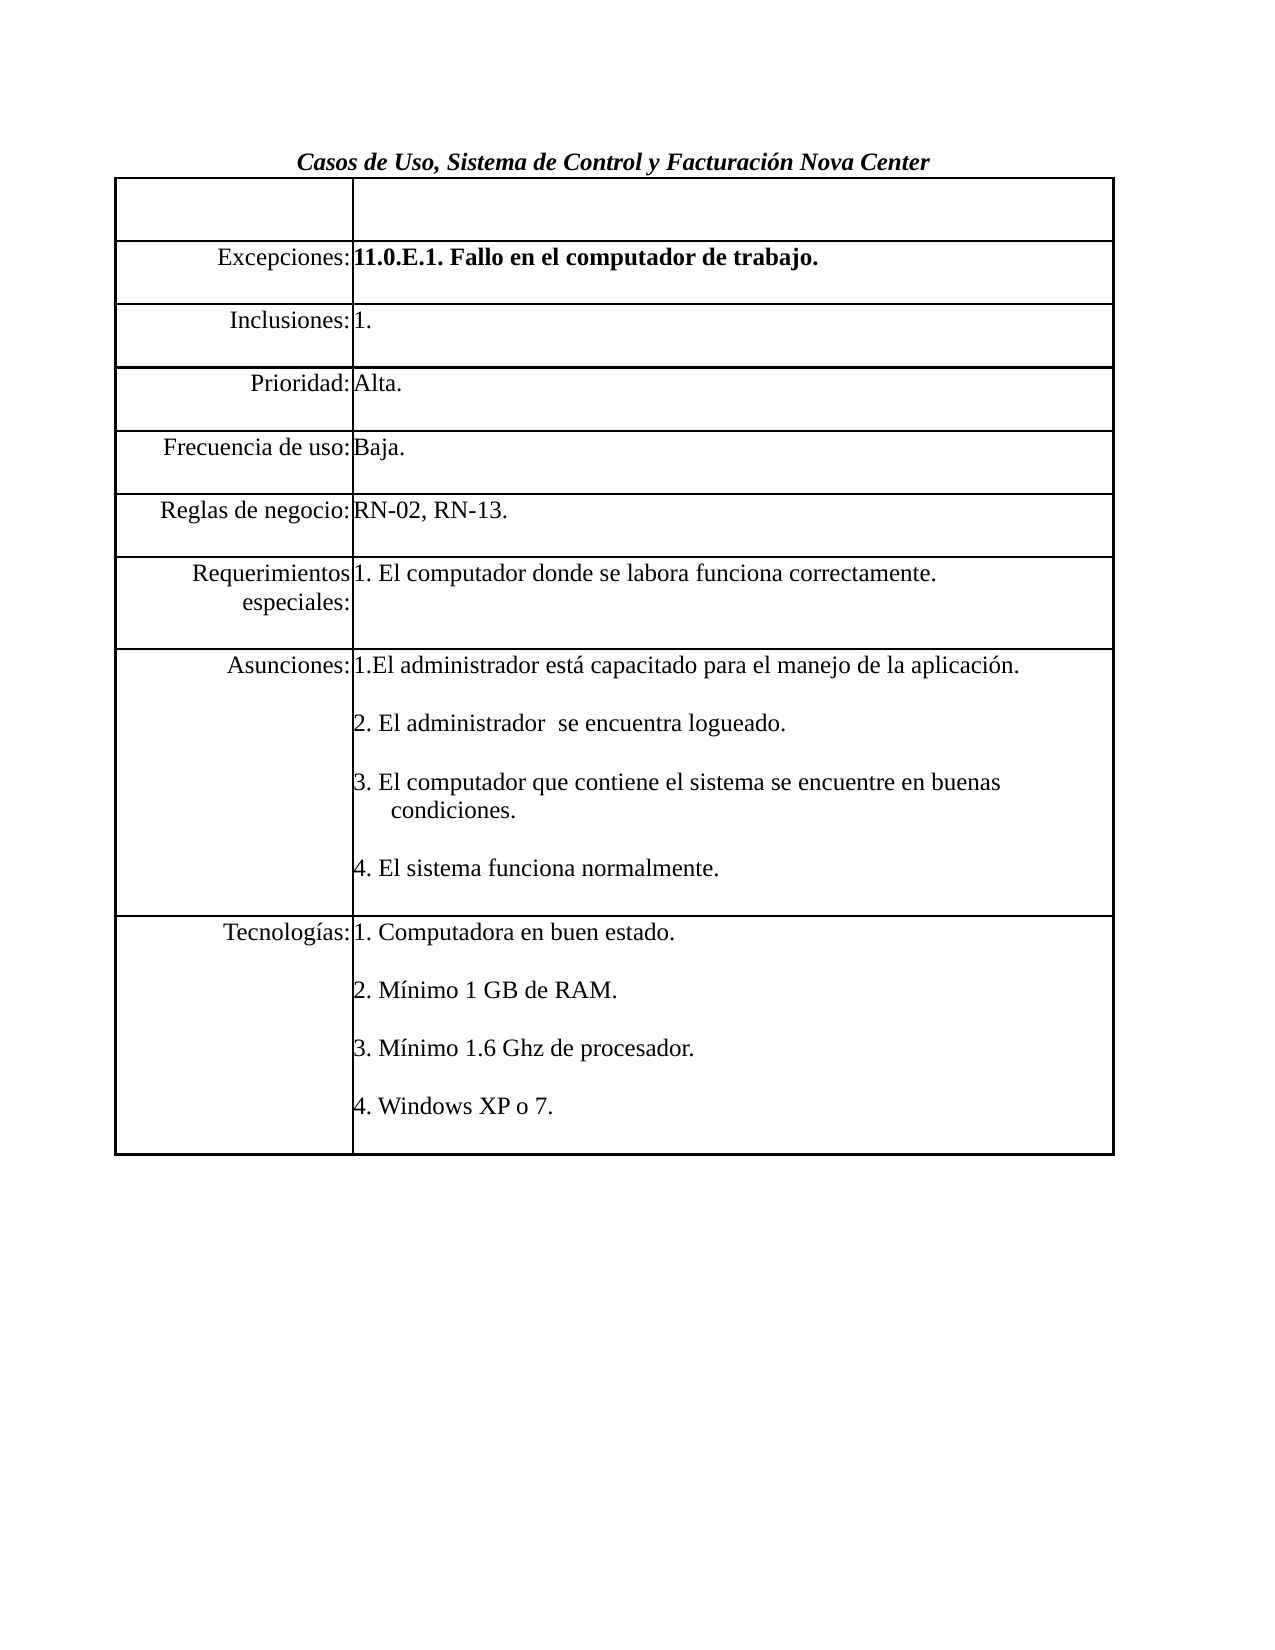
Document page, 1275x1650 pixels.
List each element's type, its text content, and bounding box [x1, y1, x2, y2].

table_cell 1. Computadora en buen estado. 2. Mínimo 1 GB de RAM. 3. Mínimo 1.6 Ghz de procesador. 4. Windows XP o 7. [354, 917, 1112, 1153]
table_cell [354, 179, 1112, 240]
table_cell Prioridad: [117, 369, 352, 429]
table_cell 1. El computador donde se labora funciona correctamente. [354, 558, 1112, 648]
table_cell Requerimientos especiales: [117, 558, 352, 648]
table_cell 1. [354, 305, 1112, 366]
table_cell Reglas de negocio: [117, 495, 352, 556]
table_cell Alta. [354, 369, 1112, 429]
table_cell Excepciones: [117, 242, 352, 303]
table_cell [117, 179, 352, 240]
table_cell Baja. [354, 432, 1112, 493]
table_cell Frecuencia de uso: [117, 432, 352, 493]
table_cell 1.El administrador está capacitado para el manejo de la aplicación. 2. El administrador se encuentra logueado. 3. El computador que contiene el sistema se encuentre en buenas condiciones. 4. El sistema funciona normalmente. [354, 650, 1112, 915]
table_cell 11.0.E.1. Fallo en el computador de trabajo. [354, 242, 1112, 303]
table_cell Inclusiones: [117, 305, 352, 366]
table_cell RN-02, RN-13. [354, 495, 1112, 556]
table_cell Asunciones: [117, 650, 352, 915]
table_cell Tecnologías: [117, 917, 352, 1153]
